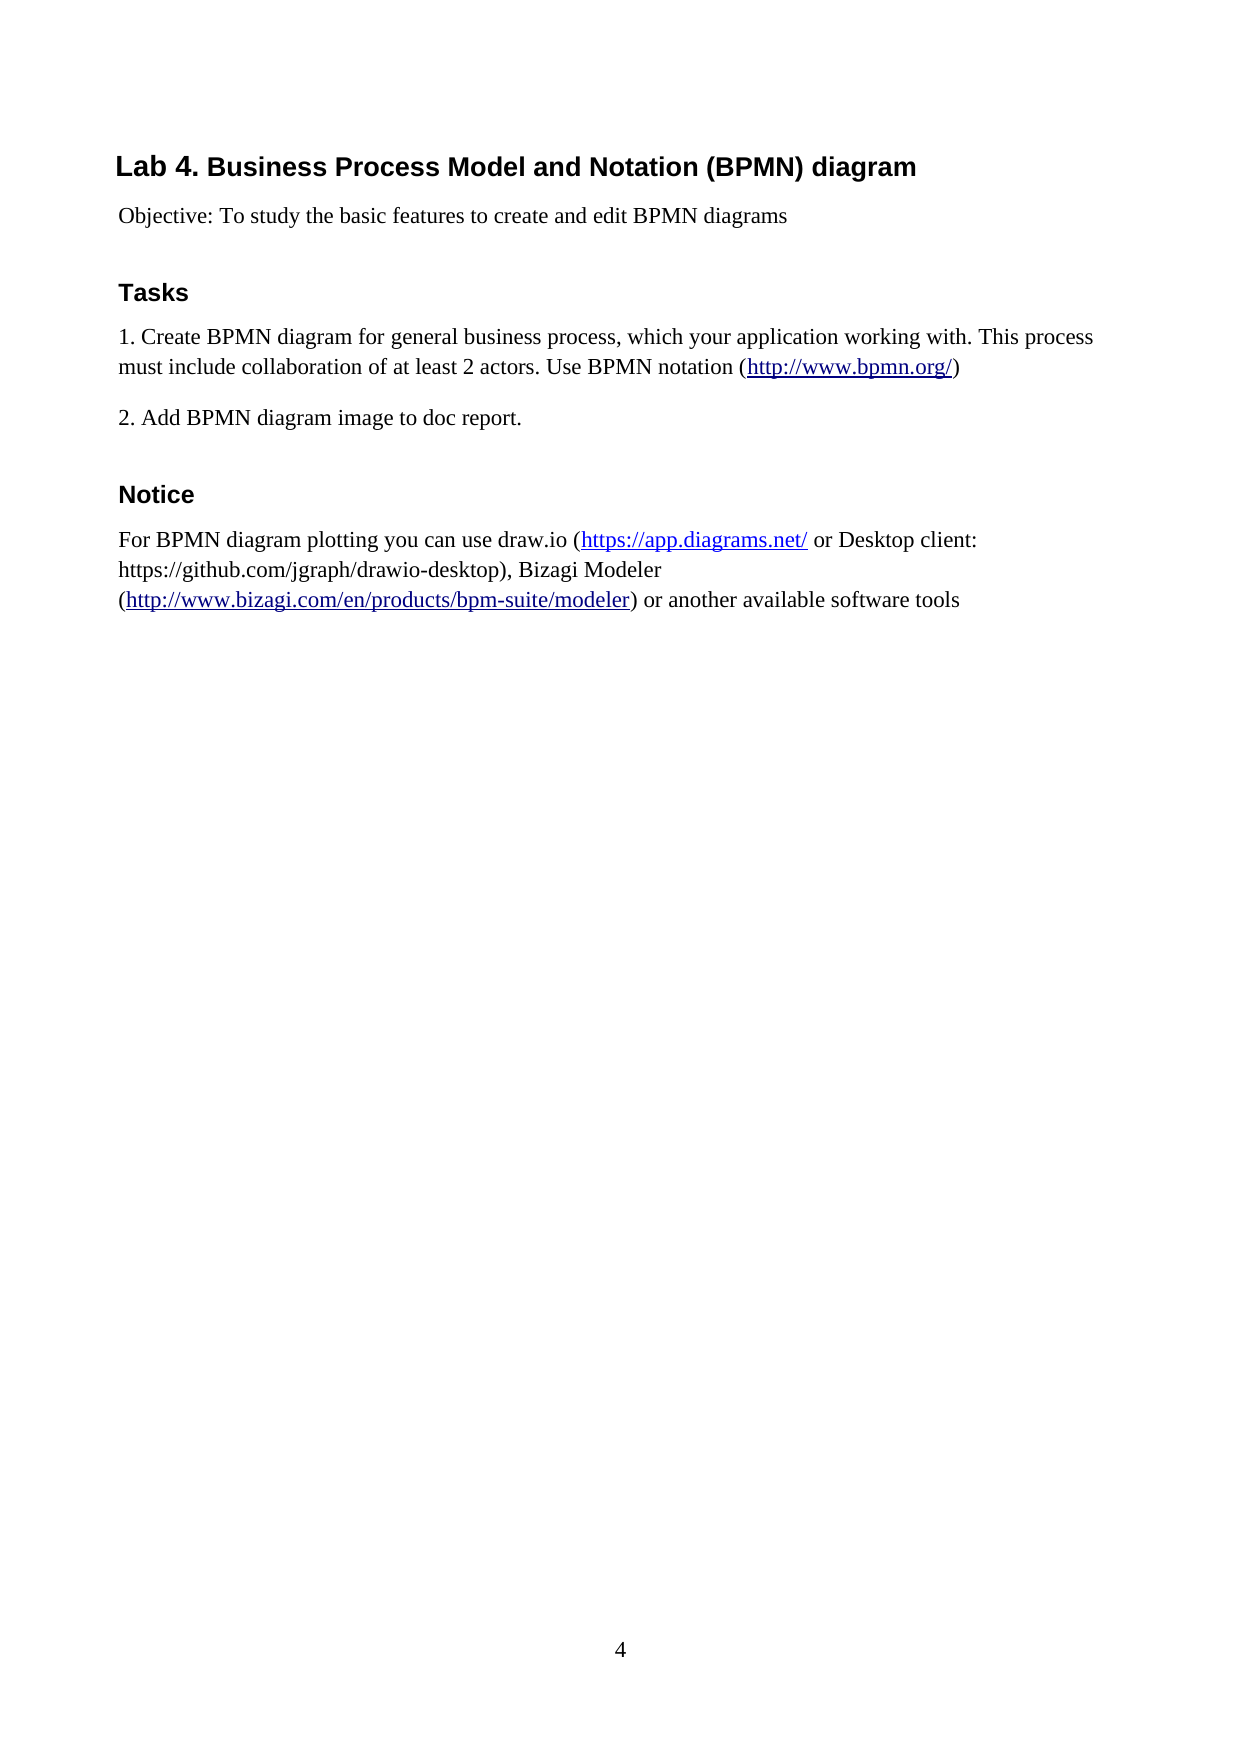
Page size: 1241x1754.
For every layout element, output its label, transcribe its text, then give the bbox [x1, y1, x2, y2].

text Objective: To study the basic features to create and edit BPMN diagrams [118, 202, 1122, 228]
text For BPMN diagram plotting you can use draw.io (https://app.diagrams.net/ or Desktop client: https://github.com/jgraph/drawio-desktop), Bizagi Modeler (http://www.bizagi.com/en/products/bpm-suite/modeler) or another available software tools [118, 526, 1122, 613]
subtitle Notice [118, 480, 1122, 509]
subtitle Business Process Model and Notation (BPMN) diagram [115, 149, 1122, 183]
text 2. Add BPMN diagram image to doc report. [118, 404, 1122, 431]
text 1. Create BPMN diagram for general business process, which your application working with. This process must include collaboration of at least 2 actors. Use BPMN notation (http://www.bpmn.org/) [118, 323, 1122, 380]
subtitle Tasks [118, 278, 1122, 306]
